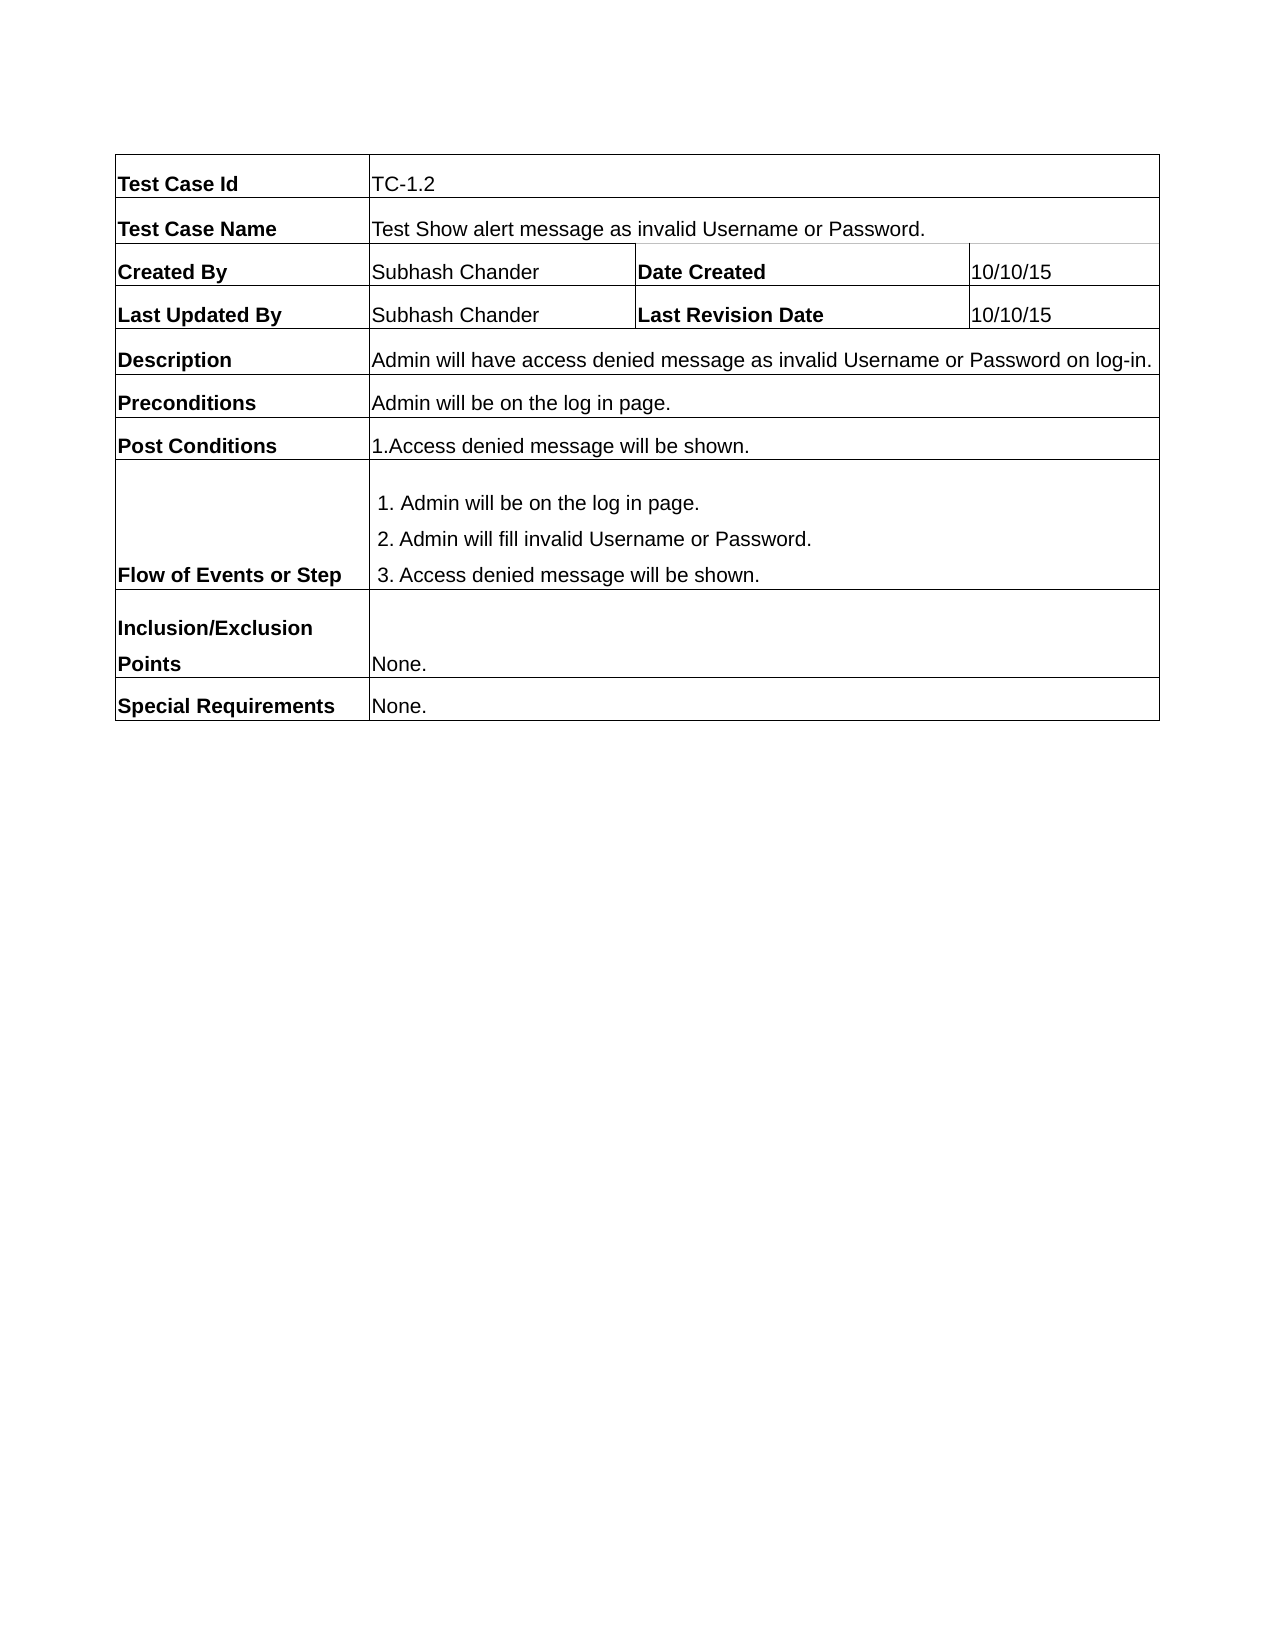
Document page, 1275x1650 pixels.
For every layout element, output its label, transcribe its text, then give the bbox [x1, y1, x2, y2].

table_cell Admin will have access denied message as invalid Username or Password on log-in. [370, 329, 1159, 374]
table_cell Admin will be on the log in page. [370, 375, 1159, 417]
table_cell 10/10/15 [970, 244, 1159, 285]
table_cell Post Conditions [116, 418, 369, 459]
table_cell Special Requirements [116, 678, 369, 720]
table_cell Preconditions [116, 375, 369, 417]
table_cell Subhash Chander [370, 286, 635, 328]
table_cell 1. Admin will be on the log in page. 2. Admin will fill invalid Username or Password. 3. Access denied message will be shown. [370, 460, 1159, 588]
table_cell None. [370, 678, 1159, 720]
table_cell Flow of Events or Step [116, 460, 369, 588]
table_cell 1.Access denied message will be shown. [370, 418, 1159, 459]
table_cell Date Created [636, 244, 969, 285]
table_header TC-1.2 [370, 155, 1159, 197]
table_cell Inclusion/Exclusion Points [116, 590, 369, 677]
table_cell Test Case Name [116, 198, 369, 242]
table_cell Test Show alert message as invalid Username or Password. [370, 198, 1159, 242]
table_cell Subhash Chander [370, 244, 635, 285]
table_cell Description [116, 329, 369, 374]
table_cell None. [370, 590, 1159, 677]
table_cell 10/10/15 [970, 286, 1159, 328]
table_cell Created By [116, 244, 369, 285]
table_cell Last Updated By [116, 286, 369, 328]
table_header Test Case Id [116, 155, 369, 197]
table_cell Last Revision Date [636, 286, 969, 328]
